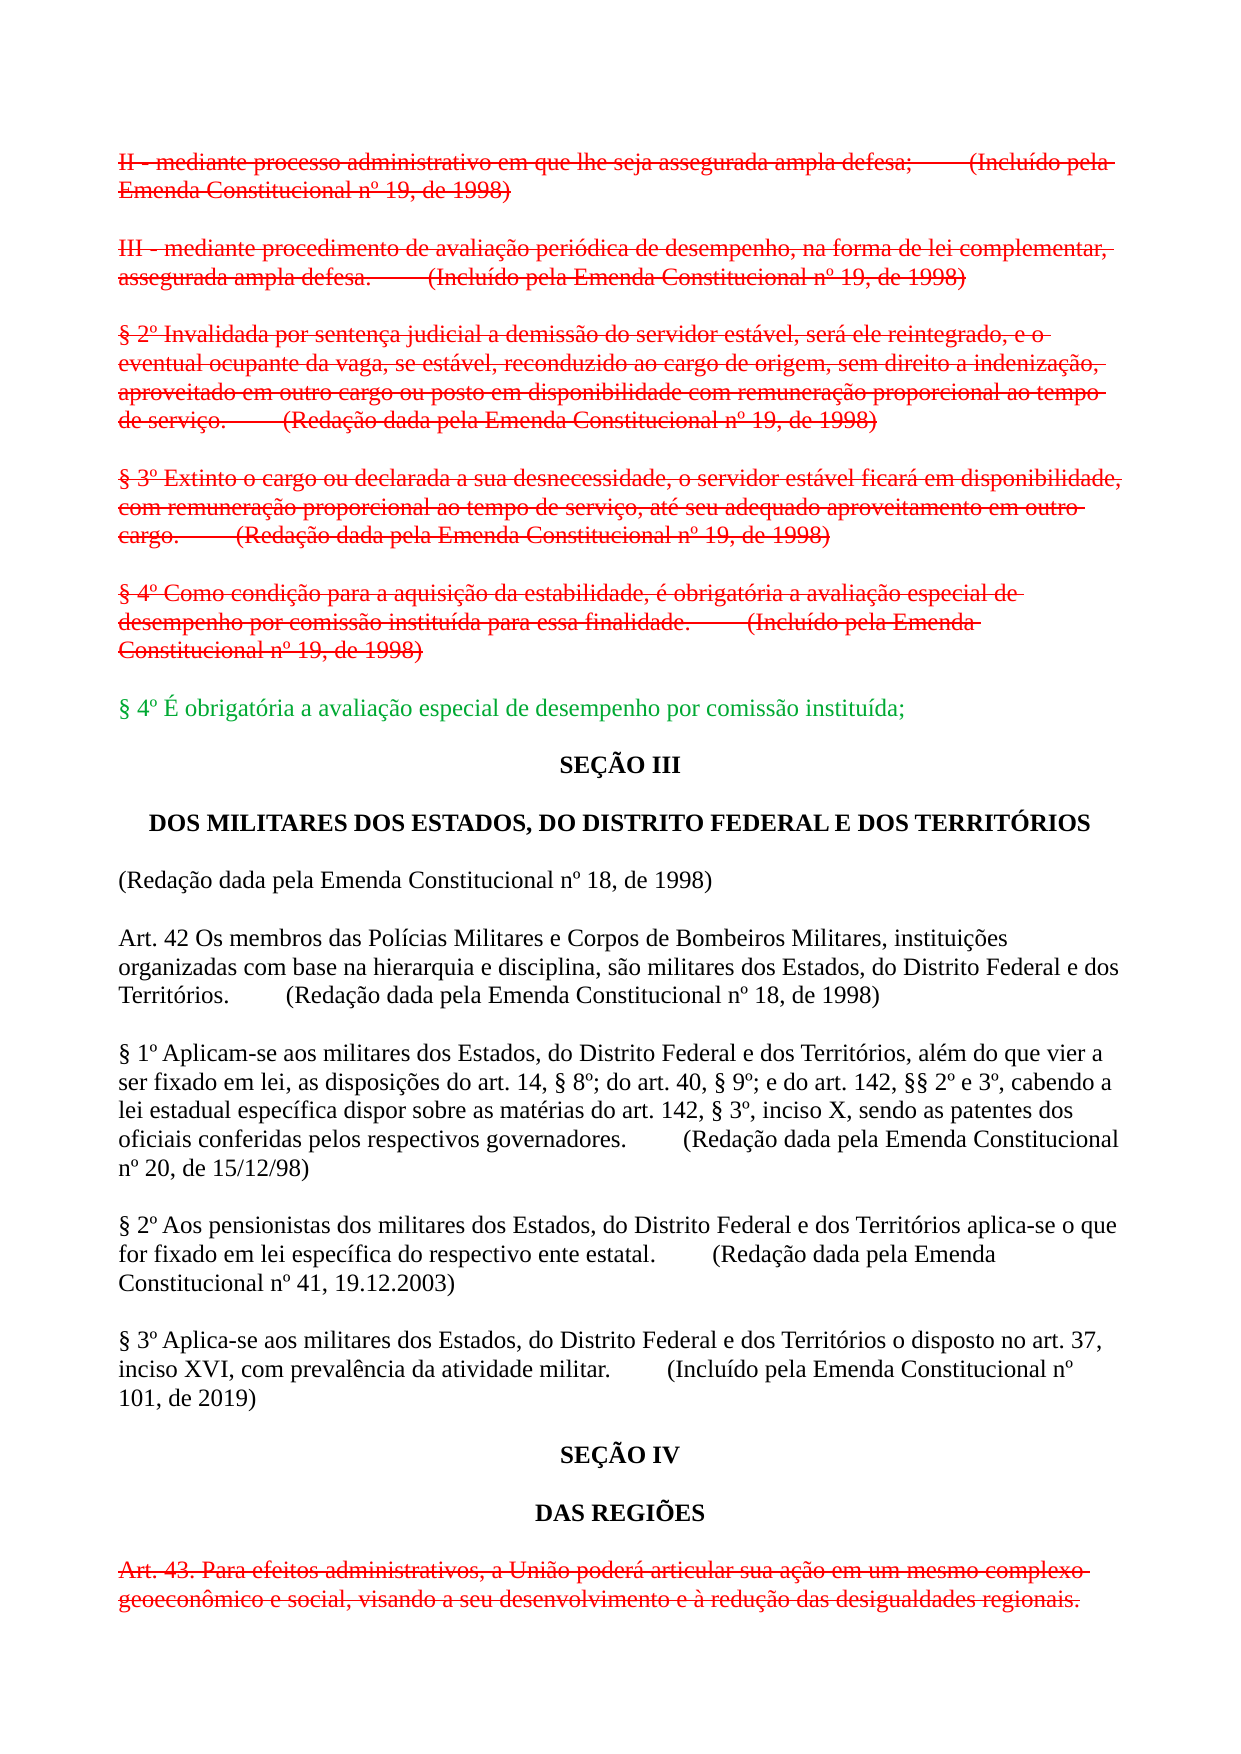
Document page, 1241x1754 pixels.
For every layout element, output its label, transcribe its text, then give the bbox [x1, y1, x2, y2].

text § 4º Como condição para a aquisição da estabilidade, é obrigatória a avaliação especial de desempenho por comissão instituída para essa finalidade. (Incluído pela Emenda Constitucional nº 19, de 1998) [118, 578, 1122, 664]
text § 4º É obrigatória a avaliação especial de desempenho por comissão instituída; [118, 693, 1122, 722]
text DOS MILITARES DOS ESTADOS, DO DISTRITO FEDERAL E DOS TERRITÓRIOS [118, 808, 1122, 837]
text Art. 42 Os membros das Polícias Militares e Corpos de Bombeiros Militares, instituições organizadas com base na hierarquia e disciplina, são militares dos Estados, do Distrito Federal e dos Territórios. (Redação dada pela Emenda Constitucional nº 18, de 1998) [118, 923, 1122, 1009]
text SEÇÃO III [118, 751, 1122, 779]
text Art. 43. Para efeitos administrativos, a União poderá articular sua ação em um mesmo complexo geoeconômico e social, visando a seu desenvolvimento e à redução das desigualdades regionais. [118, 1556, 1122, 1613]
text § 3º Extinto o cargo ou declarada a sua desnecessidade, o servidor estável ficará em disponibilidade, com remuneração proporcional ao tempo de serviço, até seu adequado aproveitamento em outro cargo. (Redação dada pela Emenda Constitucional nº 19, de 1998) [118, 463, 1122, 479]
text § 2º Invalidada por sentença judicial a demissão do servidor estável, será ele reintegrado, e o eventual ocupante da vaga, se estável, reconduzido ao cargo de origem, sem direito a indenização, aproveitado em outro cargo ou posto em disponibilidade com remuneração proporcional ao tempo de serviço. (Redação dada pela Emenda Constitucional nº 19, de 1998) [118, 319, 1122, 434]
text II - mediante processo administrativo em que lhe seja assegurada ampla defesa; (Incluído pela Emenda Constitucional nº 19, de 1998) [118, 147, 1122, 204]
text (Redação dada pela Emenda Constitucional nº 18, de 1998) [118, 866, 1122, 894]
text DAS REGIÕES [118, 1498, 1122, 1527]
text § 3º Extinto o cargo ou declarada a sua desnecessidade, o servidor estável ficará em disponibilidade, com remuneração proporcional ao tempo de serviço, até seu adequado aproveitamento em outro cargo. (Redação dada pela Emenda Constitucional nº 19, de 1998) [118, 480, 1122, 549]
text § 2º Aos pensionistas dos militares dos Estados, do Distrito Federal e dos Territórios aplica-se o que for fixado em lei específica do respectivo ente estatal. (Redação dada pela Emenda Constitucional nº 41, 19.12.2003) [118, 1211, 1122, 1297]
text § 1º Aplicam-se aos militares dos Estados, do Distrito Federal e dos Territórios, além do que vier a ser fixado em lei, as disposições do art. 14, § 8º; do art. 40, § 9º; e do art. 142, §§ 2º e 3º, cabendo a lei estadual específica dispor sobre as matérias do art. 142, § 3º, inciso X, sendo as patentes dos oficiais conferidas pelos respectivos governadores. (Redação dada pela Emenda Constitucional nº 20, de 15/12/98) [118, 1038, 1122, 1182]
text SEÇÃO IV [118, 1441, 1122, 1469]
text § 3º Aplica-se aos militares dos Estados, do Distrito Federal e dos Territórios o disposto no art. 37, inciso XVI, com prevalência da atividade militar. (Incluído pela Emenda Constitucional nº 101, de 2019) [118, 1326, 1122, 1412]
text III - mediante procedimento de avaliação periódica de desempenho, na forma de lei complementar, assegurada ampla defesa. (Incluído pela Emenda Constitucional nº 19, de 1998) [118, 233, 1122, 291]
